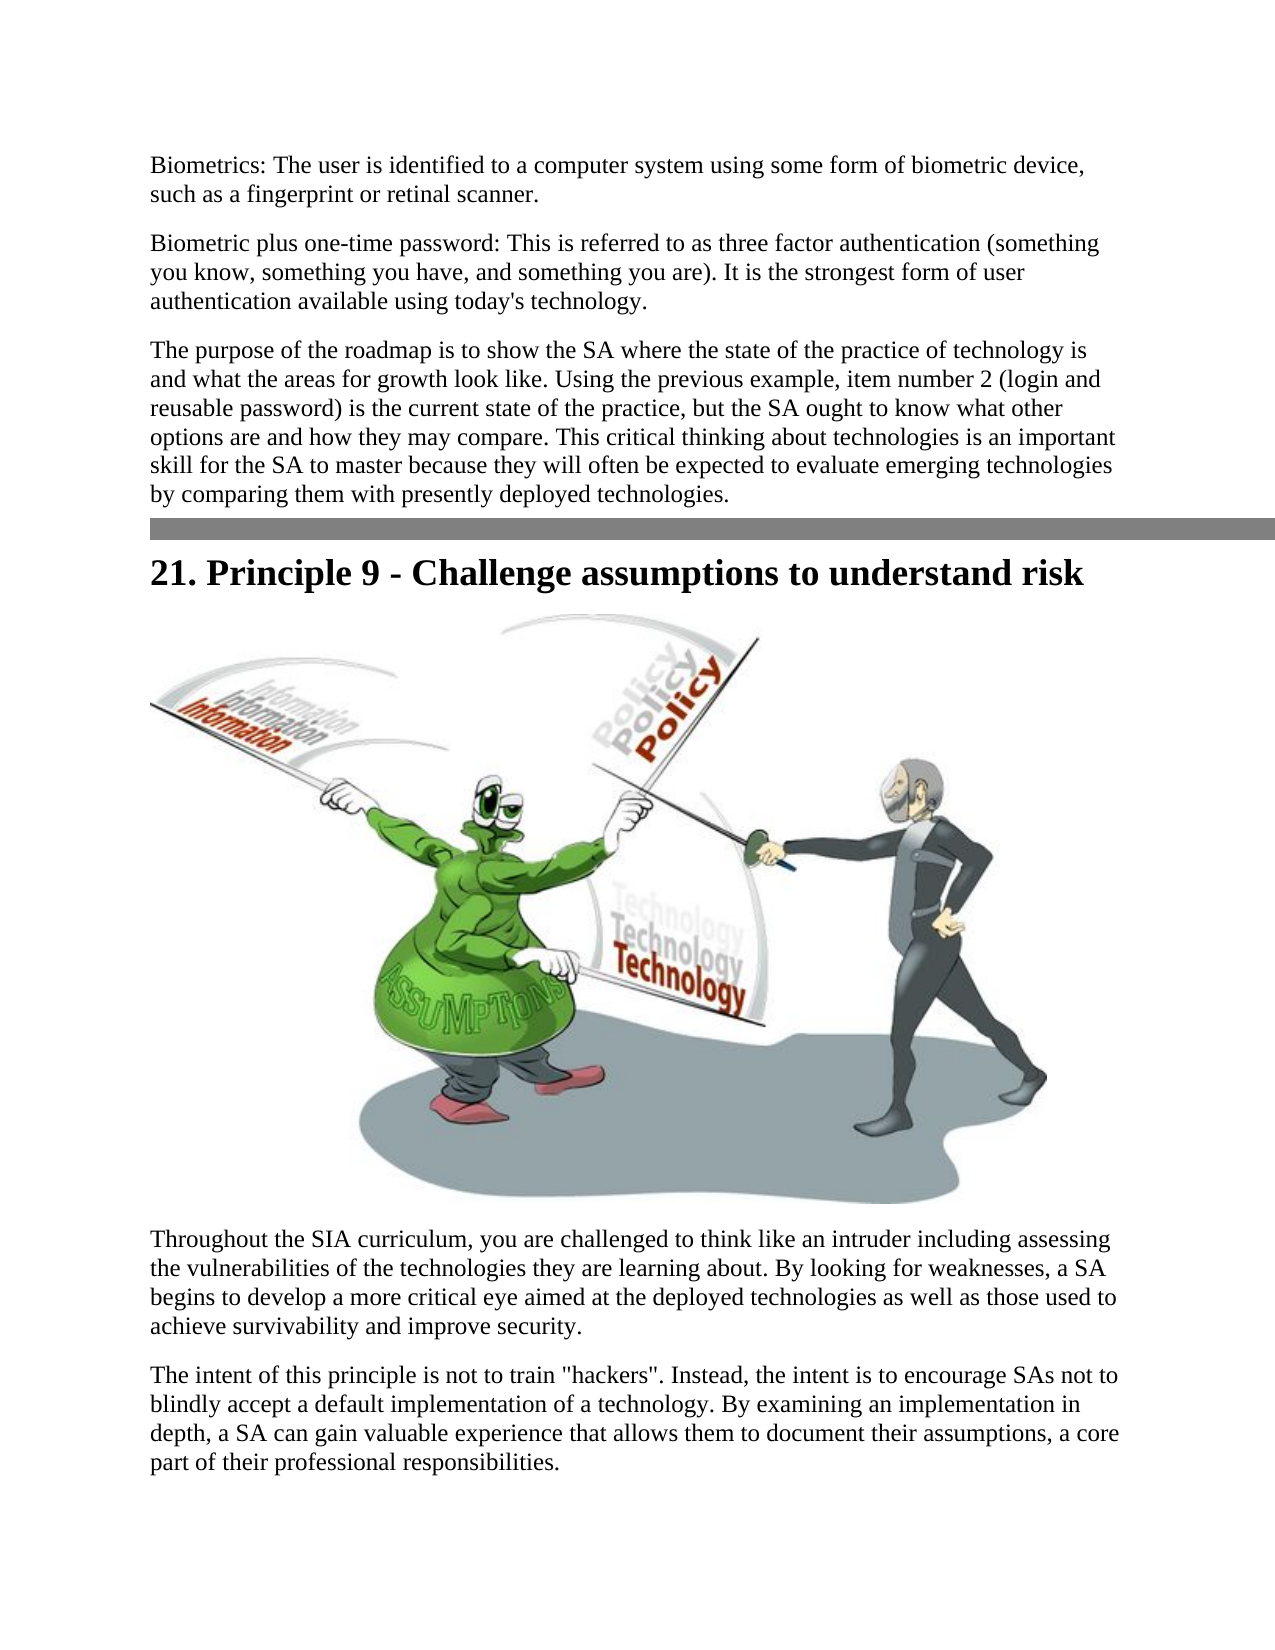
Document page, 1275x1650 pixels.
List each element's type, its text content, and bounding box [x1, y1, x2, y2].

text Throughout the SIA curriculum, you are challenged to think like an intruder including assessing the vulnerabilities of the technologies they are learning about. By looking for weaknesses, a SA begins to develop a more critical eye aimed at the deployed technologies as well as those used to achieve survivability and improve security. [150, 1224, 1125, 1339]
subtitle 21. Principle 9 - Challenge assumptions to understand risk [150, 551, 1125, 594]
text The purpose of the roadmap is to show the SA where the state of the practice of technology is and what the areas for growth look like. Using the previous example, item number 2 (login and reusable password) is the current state of the practice, but the SA ought to know what other options are and how they may compare. This critical thinking about technologies is an important skill for the SA to master because they will often be expected to evaluate emerging technologies by comparing them with presently deployed technologies. [150, 335, 1125, 508]
text Biometric plus one-time password: This is referred to as three factor authentication (something you know, something you have, and something you are). It is the strongest form of user authentication available using today's technology. [150, 228, 1125, 314]
text The intent of this principle is not to train "hackers". Instead, the intent is to encourage SAs not to blindly accept a default implementation of a technology. By examining an implementation in depth, a SA can gain valuable experience that allows them to document their assumptions, a core part of their professional responsibilities. [150, 1360, 1125, 1475]
text Biometrics: The user is identified to a computer system using some form of biometric device, such as a fingerprint or retinal scanner. [150, 150, 1125, 207]
